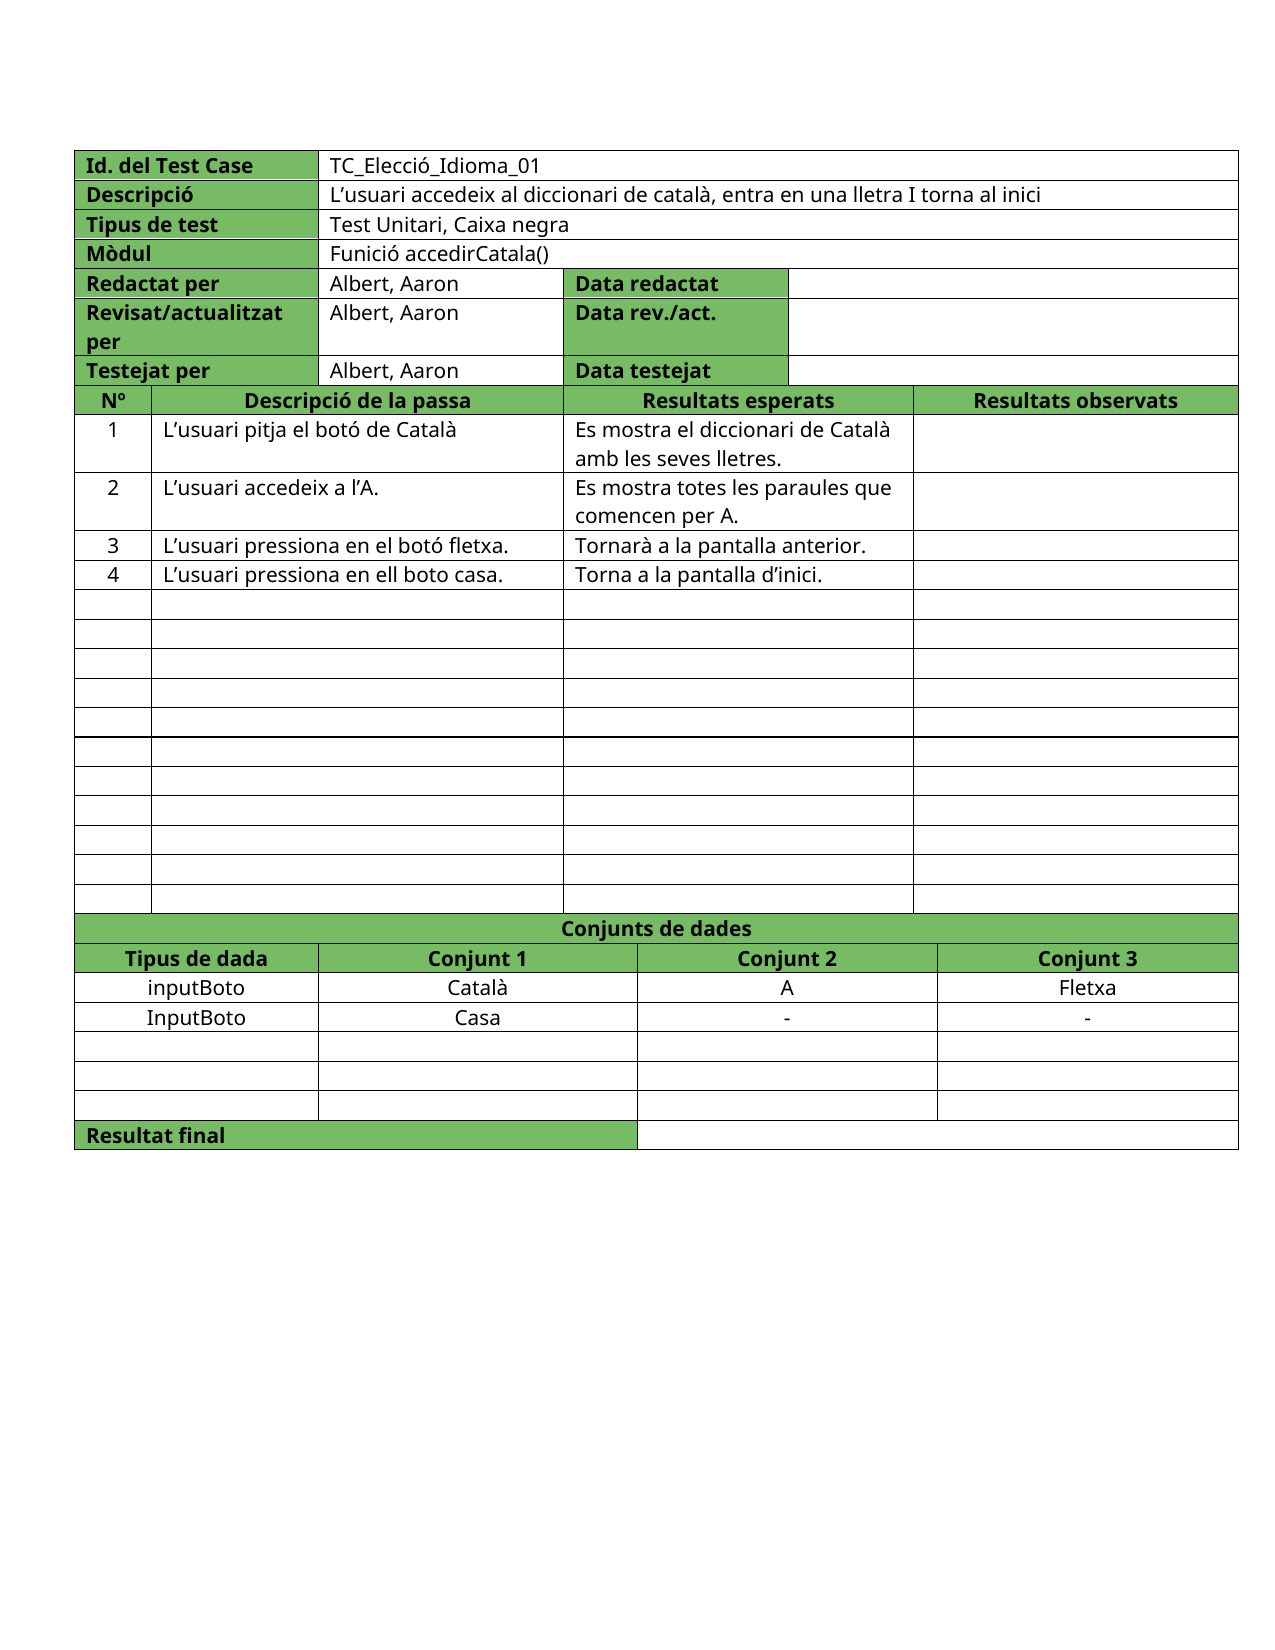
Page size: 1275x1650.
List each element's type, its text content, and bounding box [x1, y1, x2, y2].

table_cell Mòdul [75, 240, 318, 268]
table_cell [564, 738, 913, 766]
table_cell [938, 1032, 1238, 1061]
table_cell [914, 649, 1238, 677]
table_cell [75, 796, 151, 825]
table_cell [564, 649, 913, 677]
table_cell [75, 620, 151, 648]
table_cell L’usuari pressiona en el botó fletxa. [152, 531, 563, 559]
table_cell Torna a la pantalla d’inici. [564, 561, 913, 589]
table_header TC_Elecció_Idioma_01 [319, 151, 1238, 179]
table_cell [789, 269, 1238, 297]
table_cell Data testejat [564, 356, 788, 385]
table_cell Resultats esperats [564, 386, 913, 414]
table_cell Funició accedirCatala() [319, 240, 1238, 268]
table_cell [638, 1032, 937, 1061]
table_cell L’usuari accedeix al diccionari de català, entra en una lletra I torna al inici [319, 181, 1238, 209]
table_cell Descripció [75, 181, 318, 209]
table_cell [564, 796, 913, 825]
table_cell [564, 855, 913, 884]
table_cell Conjunt 1 [319, 944, 637, 972]
table_cell [564, 708, 913, 736]
table_cell [75, 708, 151, 736]
table_cell [914, 796, 1238, 825]
table_cell 3 [75, 531, 151, 559]
table_cell [564, 826, 913, 854]
table_cell [914, 767, 1238, 795]
table_cell Resultats observats [914, 386, 1238, 414]
table_cell [564, 620, 913, 648]
table_cell [789, 299, 1238, 355]
table_cell Nº [75, 386, 151, 414]
table_cell [564, 767, 913, 795]
table_cell Albert, Aaron [319, 299, 563, 355]
table_cell [152, 885, 563, 913]
table_cell [75, 649, 151, 677]
table_cell inputBoto [75, 973, 318, 1002]
table_cell [914, 415, 1238, 472]
table_cell Albert, Aaron [319, 356, 563, 385]
table_cell Testejat per [75, 356, 318, 385]
table_cell Revisat/actualitzat per [75, 299, 318, 355]
table_cell Resultat final [75, 1121, 637, 1149]
table_cell 2 [75, 473, 151, 530]
table_cell [152, 620, 563, 648]
table_cell [152, 738, 563, 766]
table_cell [914, 708, 1238, 736]
table_cell [638, 1062, 937, 1090]
table_cell [914, 826, 1238, 854]
table_cell [75, 826, 151, 854]
table_cell L’usuari pressiona en ell boto casa. [152, 561, 563, 589]
table_cell Descripció de la passa [152, 386, 563, 414]
table_cell L’usuari accedeix a l’A. [152, 473, 563, 530]
table_cell [75, 590, 151, 618]
table_cell Fletxa [938, 973, 1238, 1002]
table_cell L’usuari pitja el botó de Català [152, 415, 563, 472]
table_cell Conjunt 3 [938, 944, 1238, 972]
table_cell [938, 1091, 1238, 1120]
table_cell [152, 679, 563, 707]
table_cell [75, 679, 151, 707]
table_cell [914, 738, 1238, 766]
table_cell [152, 855, 563, 884]
table_cell [319, 1032, 637, 1061]
table_cell Conjunts de dades [75, 914, 1238, 943]
table_cell Redactat per [75, 269, 318, 297]
table_cell [914, 590, 1238, 618]
table_cell [75, 767, 151, 795]
table_cell [938, 1062, 1238, 1090]
table_cell Conjunt 2 [638, 944, 937, 972]
table_cell [75, 1062, 318, 1090]
table_cell 1 [75, 415, 151, 472]
table_cell [789, 356, 1238, 385]
table_cell [914, 531, 1238, 559]
table_cell [319, 1091, 637, 1120]
table_cell InputBoto [75, 1003, 318, 1031]
table_cell A [638, 973, 937, 1002]
table_cell [152, 590, 563, 618]
table_cell [319, 1062, 637, 1090]
table_cell Tipus de dada [75, 944, 318, 972]
table_header Id. del Test Case [75, 151, 318, 179]
table_cell Albert, Aaron [319, 269, 563, 297]
table_cell [914, 885, 1238, 913]
table_cell - [638, 1003, 937, 1031]
table_cell [914, 561, 1238, 589]
table_cell [152, 767, 563, 795]
table_cell [914, 620, 1238, 648]
table_cell Es mostra el diccionari de Català amb les seves lletres. [564, 415, 913, 472]
table_cell Es mostra totes les paraules que comencen per A. [564, 473, 913, 530]
table_cell [75, 1091, 318, 1120]
table_cell [564, 679, 913, 707]
table_cell [638, 1121, 1238, 1149]
table_cell Test Unitari, Caixa negra [319, 210, 1238, 238]
table_cell [564, 590, 913, 618]
table_cell Data redactat [564, 269, 788, 297]
table_cell Data rev./act. [564, 299, 788, 355]
table_cell Català [319, 973, 637, 1002]
table_cell [75, 885, 151, 913]
table_cell - [938, 1003, 1238, 1031]
table_cell [152, 708, 563, 736]
table_cell Casa [319, 1003, 637, 1031]
table_cell [75, 855, 151, 884]
table_cell Tipus de test [75, 210, 318, 238]
table_cell [914, 855, 1238, 884]
table_cell Tornarà a la pantalla anterior. [564, 531, 913, 559]
table_cell [564, 885, 913, 913]
table_cell [152, 826, 563, 854]
table_cell [75, 1032, 318, 1061]
table_cell [914, 679, 1238, 707]
table_cell 4 [75, 561, 151, 589]
table_cell [914, 473, 1238, 530]
table_cell [152, 649, 563, 677]
table_cell [638, 1091, 937, 1120]
table_cell [75, 738, 151, 766]
table_cell [152, 796, 563, 825]
